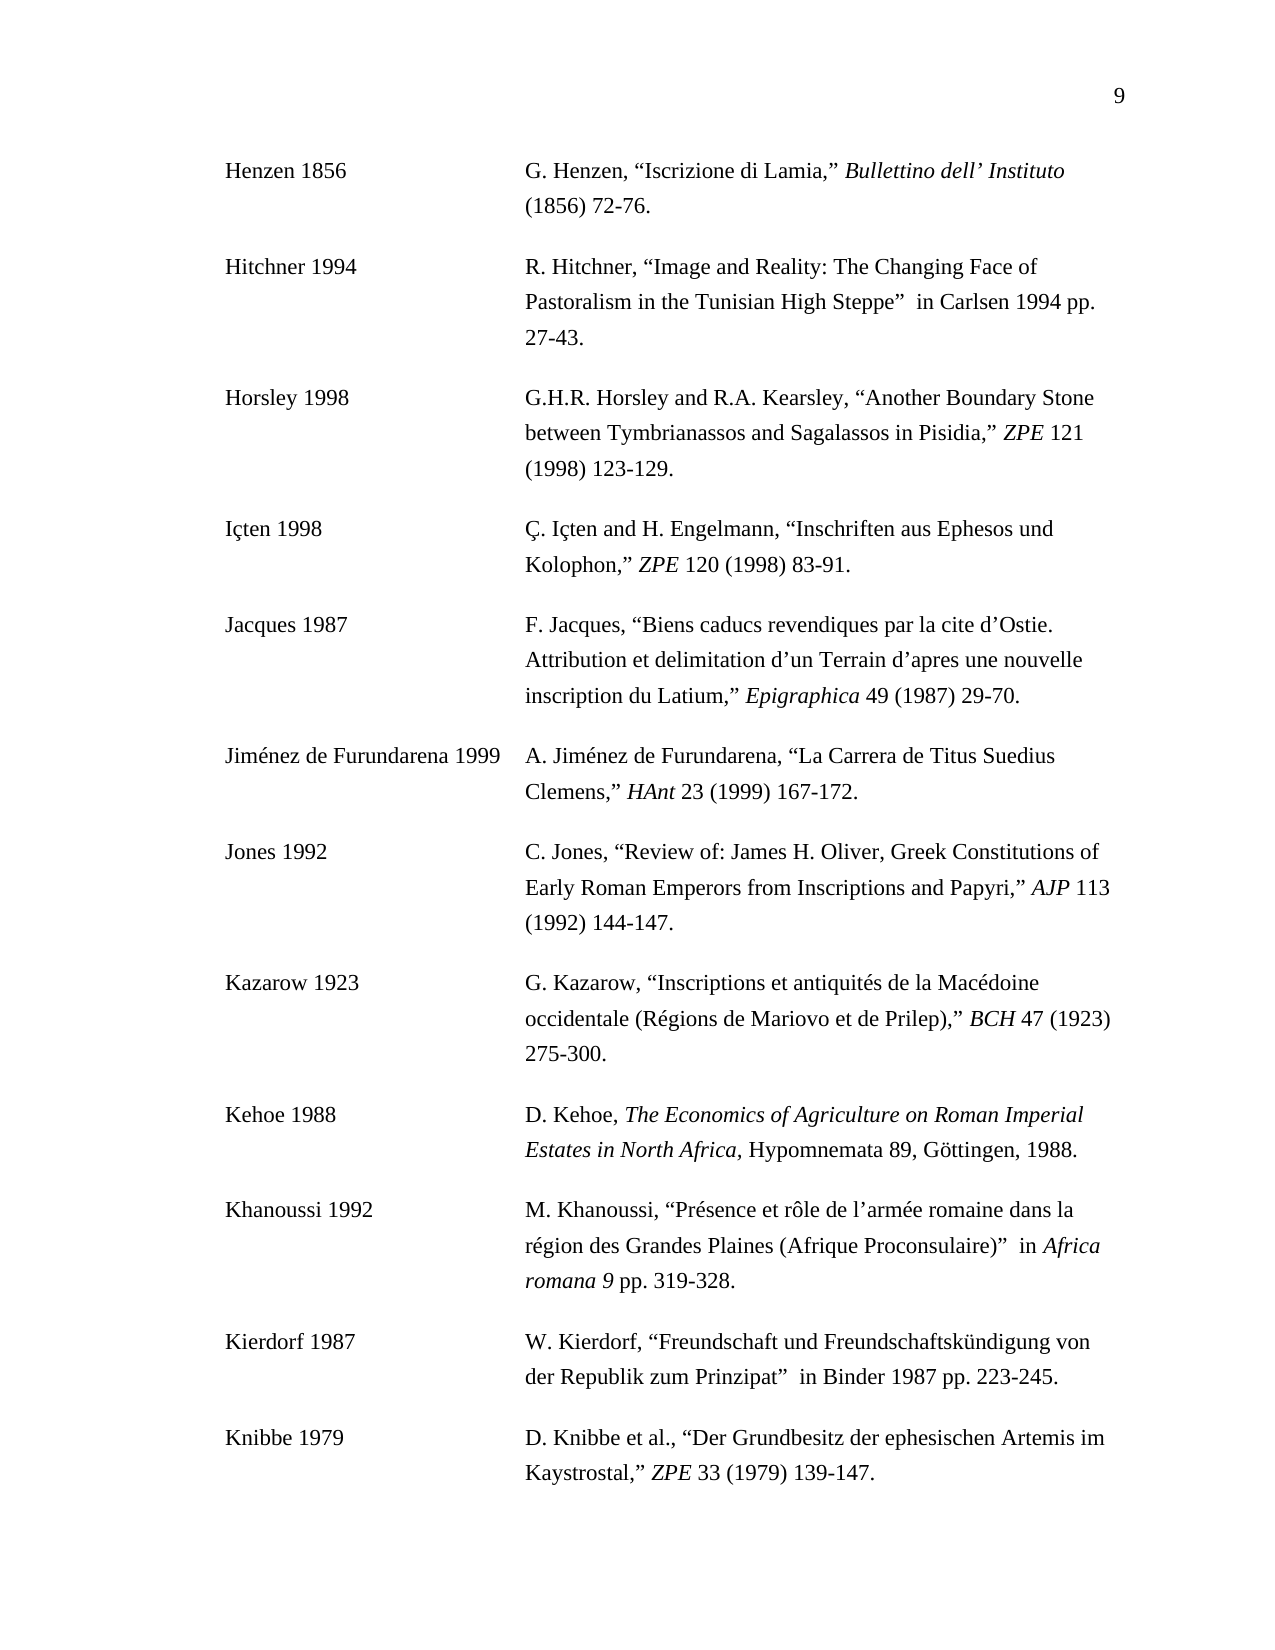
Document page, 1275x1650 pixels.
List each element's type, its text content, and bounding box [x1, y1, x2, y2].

text Horsley 1998 G.H.R. Horsley and R.A. Kearsley, “Another Boundary Stone between Tymbrianassos and Sagalassos in Pisidia,” ZPE 121 (1998) 123-129. [225, 377, 1125, 483]
text Içten 1998 Ç. Içten and H. Engelmann, “Inschriften aus Ephesos und Kolophon,” ZPE 120 (1998) 83-91. [225, 508, 1125, 579]
text Kierdorf 1987 W. Kierdorf, “Freundschaft und Freundschaftskündigung von der Republik zum Prinzipat” in Binder 1987 pp. 223-245. [225, 1321, 1125, 1392]
text Kehoe 1988 D. Kehoe, The Economics of Agriculture on Roman Imperial Estates in North Africa, Hypomnemata 89, Göttingen, 1988. [225, 1094, 1125, 1164]
text Hitchner 1994 R. Hitchner, “Image and Reality: The Changing Face of Pastoralism in the Tunisian High Steppe” in Carlsen 1994 pp. 27-43. [225, 246, 1125, 352]
text Henzen 1856 G. Henzen, “Iscrizione di Lamia,” Bullettino dell’ Instituto (1856) 72-76. [225, 150, 1125, 221]
text Khanoussi 1992 M. Khanoussi, “Présence et rôle de l’armée romaine dans la région des Grandes Plaines (Afrique Proconsulaire)” in Africa romana 9 pp. 319-328. [225, 1189, 1125, 1296]
text Jacques 1987 F. Jacques, “Biens caducs revendiques par la cite d’Ostie. Attribution et delimitation d’un Terrain d’apres une nouvelle inscription du Latium,” Epigraphica 49 (1987) 29-70. [225, 604, 1125, 710]
text Kazarow 1923 G. Kazarow, “Inscriptions et antiquités de la Macédoine occidentale (Régions de Mariovo et de Prilep),” BCH 47 (1923) 275-300. [225, 962, 1125, 1069]
text Knibbe 1979 D. Knibbe et al., “Der Grundbesitz der ephesischen Artemis im Kaystrostal,” ZPE 33 (1979) 139-147. [225, 1417, 1125, 1487]
text Jiménez de Furundarena 1999 A. Jiménez de Furundarena, “La Carrera de Titus Suedius Clemens,” HAnt 23 (1999) 167-172. [225, 735, 1125, 806]
text Jones 1992 C. Jones, “Review of: James H. Oliver, Greek Constitutions of Early Roman Emperors from Inscriptions and Papyri,” AJP 113 (1992) 144-147. [225, 831, 1125, 937]
